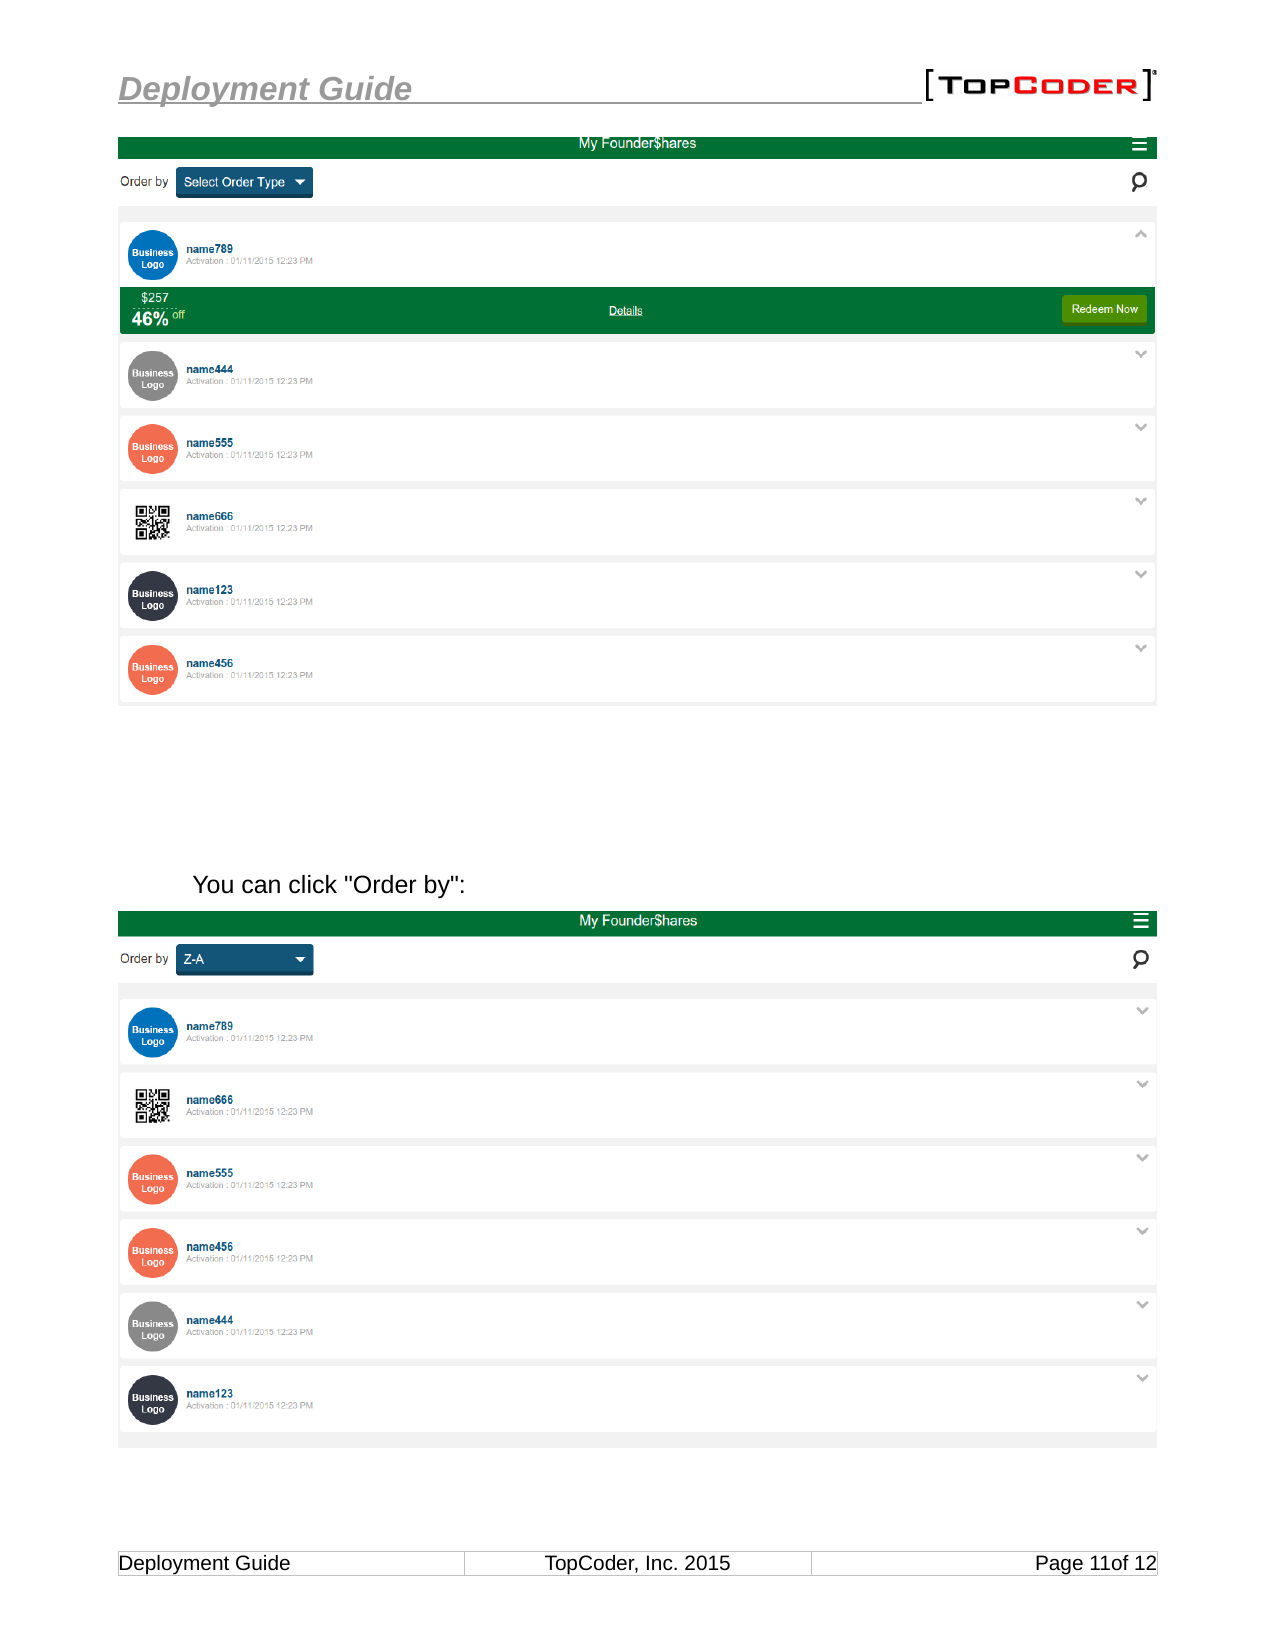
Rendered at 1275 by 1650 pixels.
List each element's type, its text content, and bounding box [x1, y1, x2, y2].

picture [118, 137, 1157, 706]
picture [926, 69, 1157, 101]
text You can click "Order by": [118, 870, 1157, 899]
picture [118, 911, 1157, 1448]
